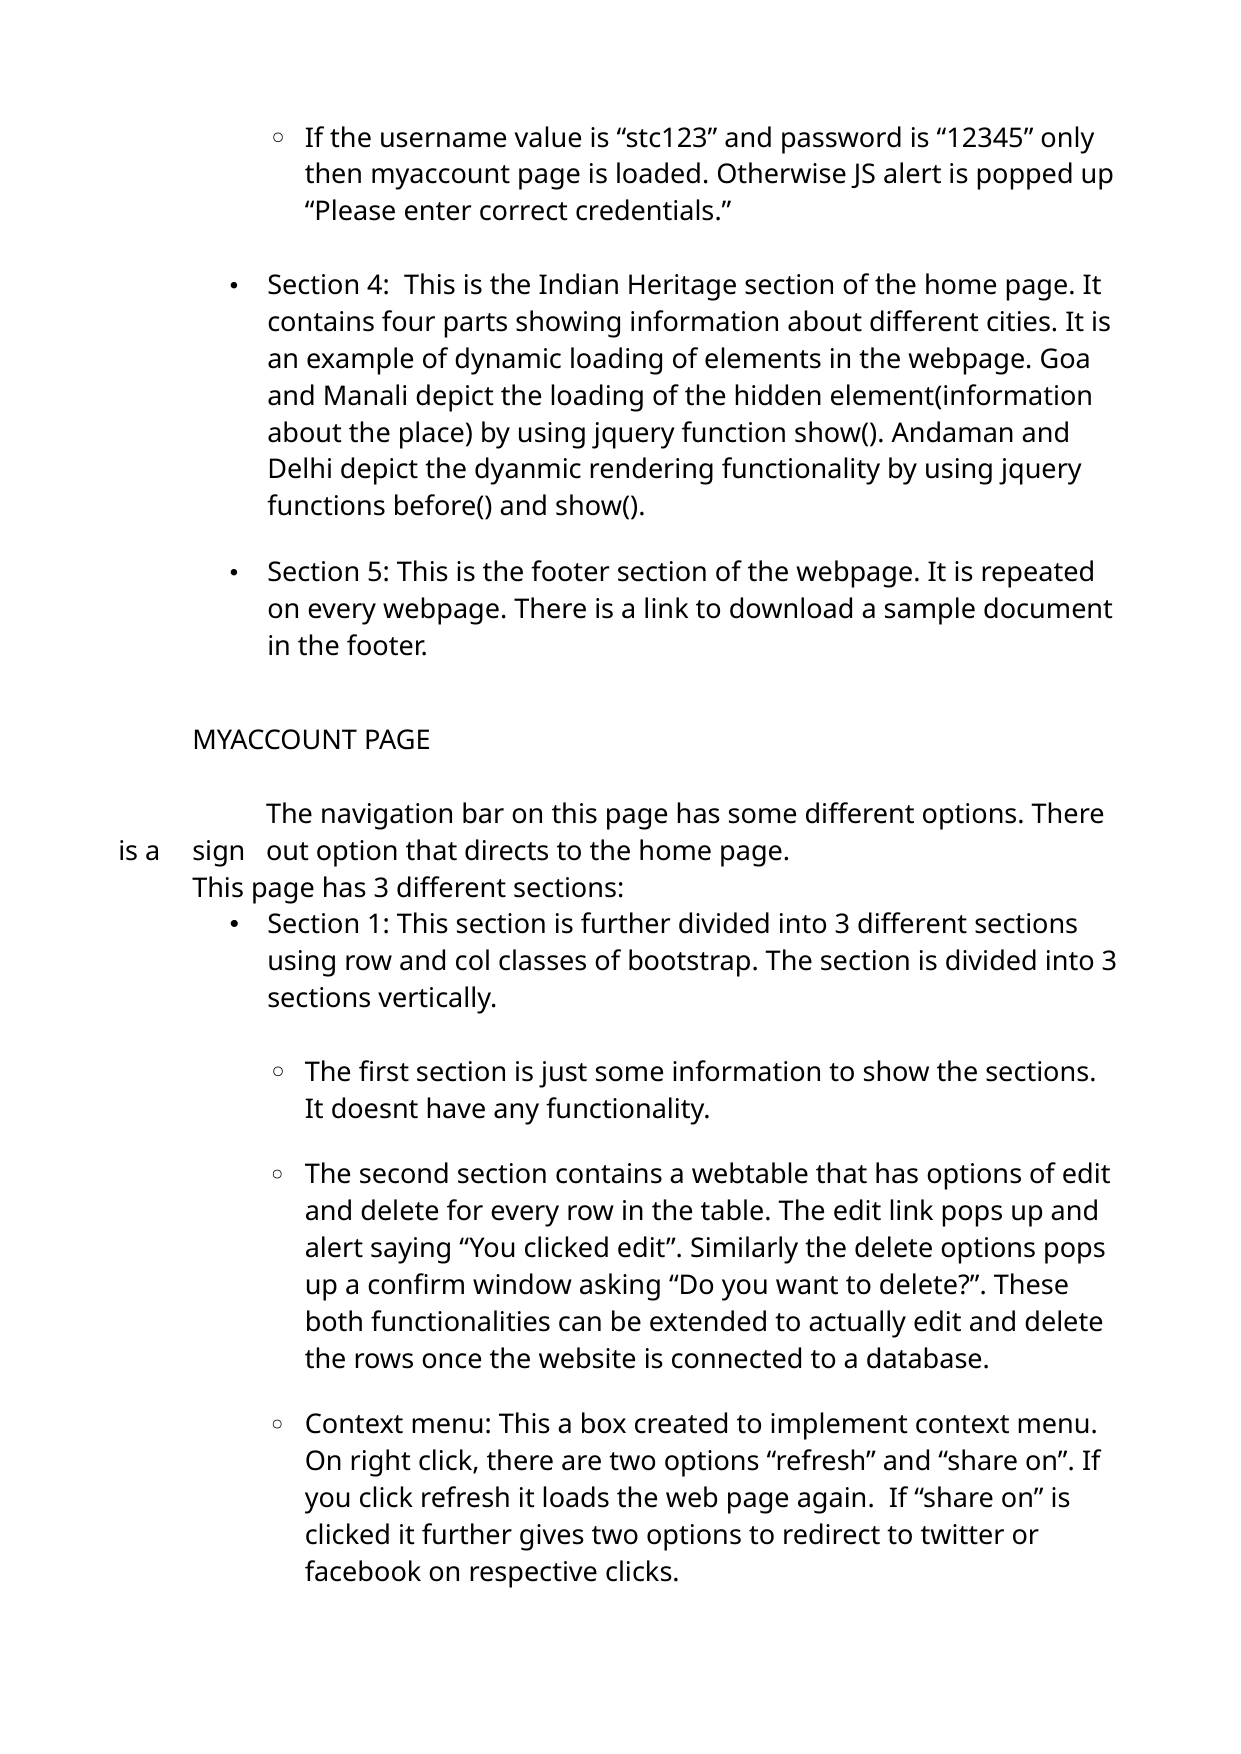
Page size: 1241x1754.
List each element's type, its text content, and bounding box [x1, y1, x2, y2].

text This page has 3 different sections: [118, 868, 1122, 905]
text MYACCOUNT PAGE [118, 721, 1122, 757]
list Context menu: This a box created to implement context menu. On right click, there are two options “refresh” and “share on”. If you click refresh it loads the web page again. If “share on” is clicked it further gives two options to redirect to twitter or facebook on respective clicks. [267, 1405, 1122, 1589]
list Section 5: This is the footer section of the webpage. It is repeated on every webpage. There is a link to download a sample document in the footer. [229, 552, 1122, 663]
list The second section contains a webtable that has options of edit and delete for every row in the table. The edit link pops up and alert saying “You clicked edit”. Similarly the delete options pops up a confirm window asking “Do you want to delete?”. These both functionalities can be extended to actually edit and delete the rows once the website is connected to a database. [267, 1155, 1122, 1376]
list Section 4: This is the Indian Heritage section of the home page. It contains four parts showing information about different cities. It is an example of dynamic loading of elements in the webpage. Goa and Manali depict the loading of the hidden element(information about the place) by using jquery function show(). Andaman and Delhi depict the dyanmic rendering functionality by using jquery functions before() and show(). [229, 266, 1122, 524]
list Section 1: This section is further divided into 3 different sections using row and col classes of bootstrap. The section is divided into 3 sections vertically. [229, 905, 1122, 1016]
list If the username value is “stc123” and password is “12345” only then myaccount page is loaded. Otherwise JS alert is popped up “Please enter correct credentials.” [267, 118, 1122, 229]
list The first section is just some information to show the sections. It doesnt have any functionality. [267, 1052, 1122, 1126]
text The navigation bar on this page has some different options. There is a sign out option that directs to the home page. [118, 794, 1122, 868]
